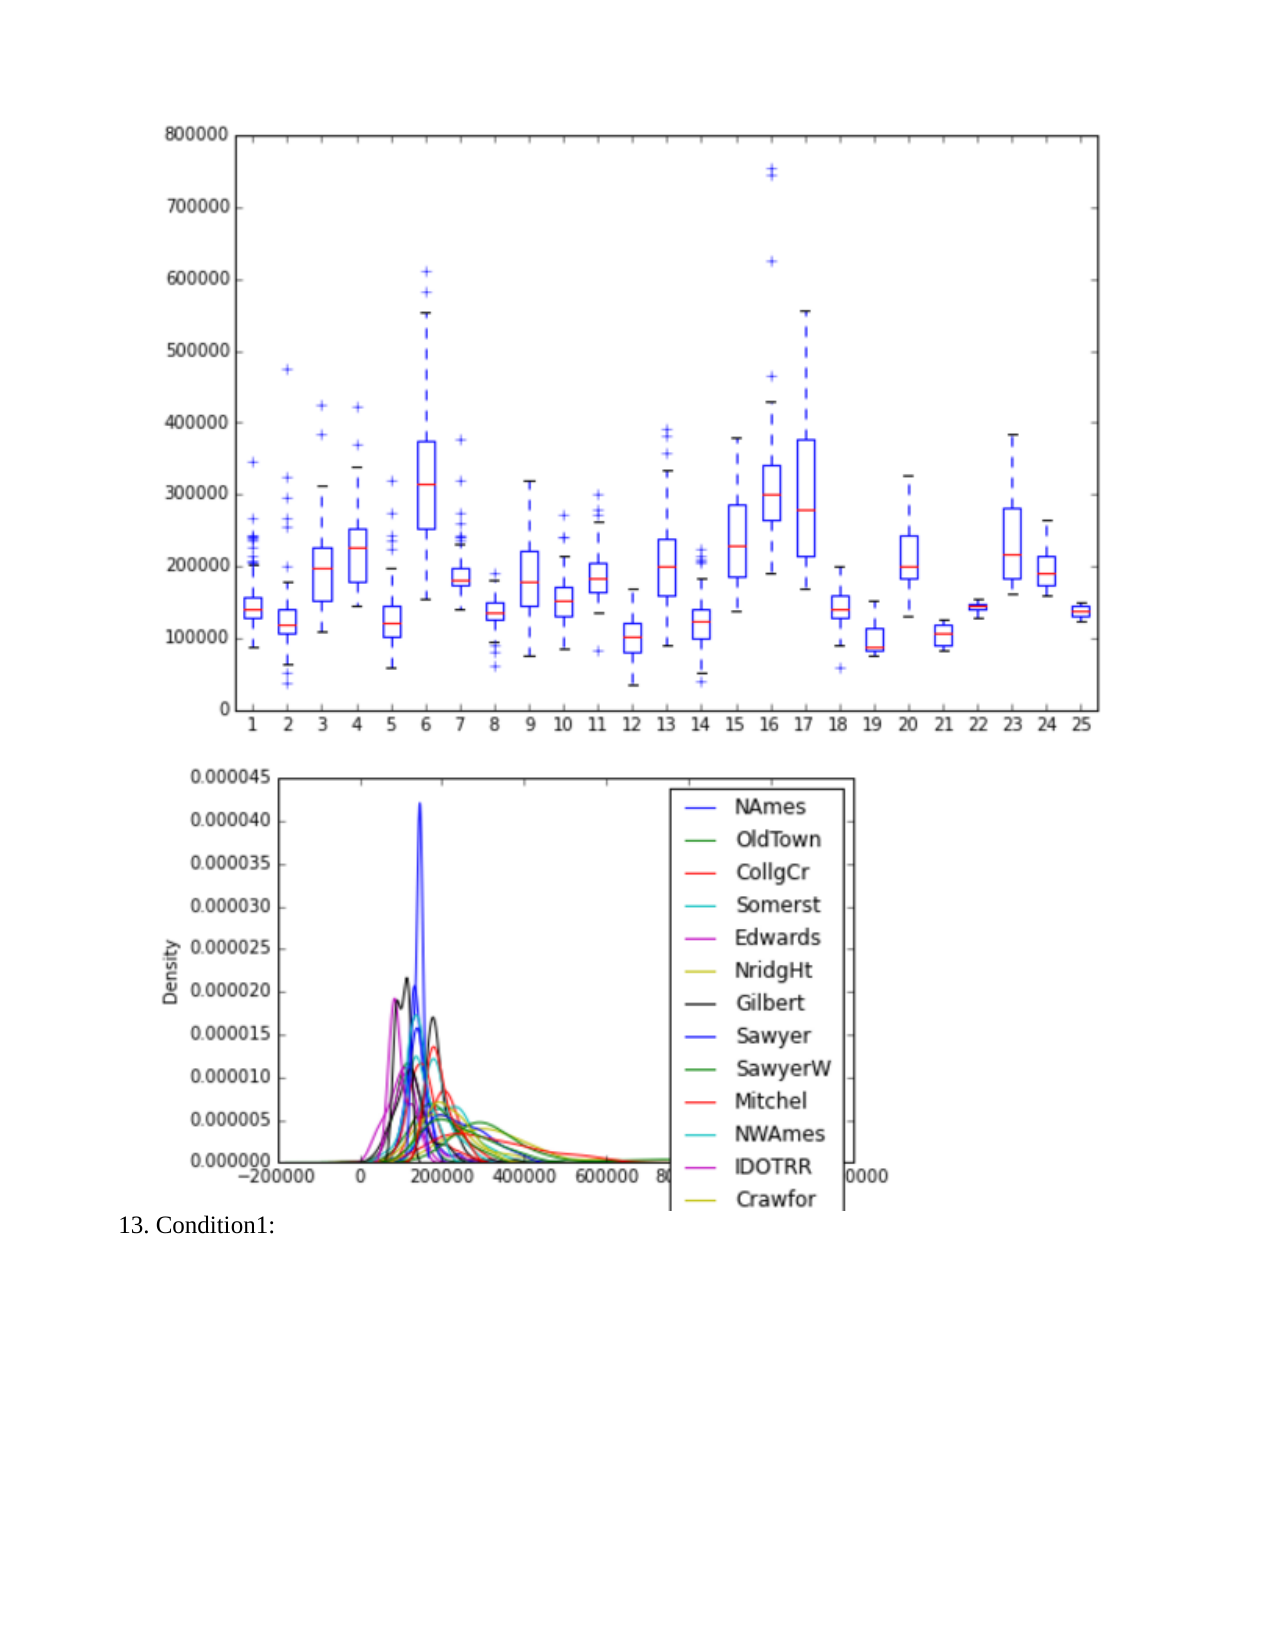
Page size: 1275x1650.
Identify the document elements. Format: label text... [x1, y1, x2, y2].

text 13. Condition1: [118, 583, 1157, 1239]
picture [156, 118, 1119, 1211]
